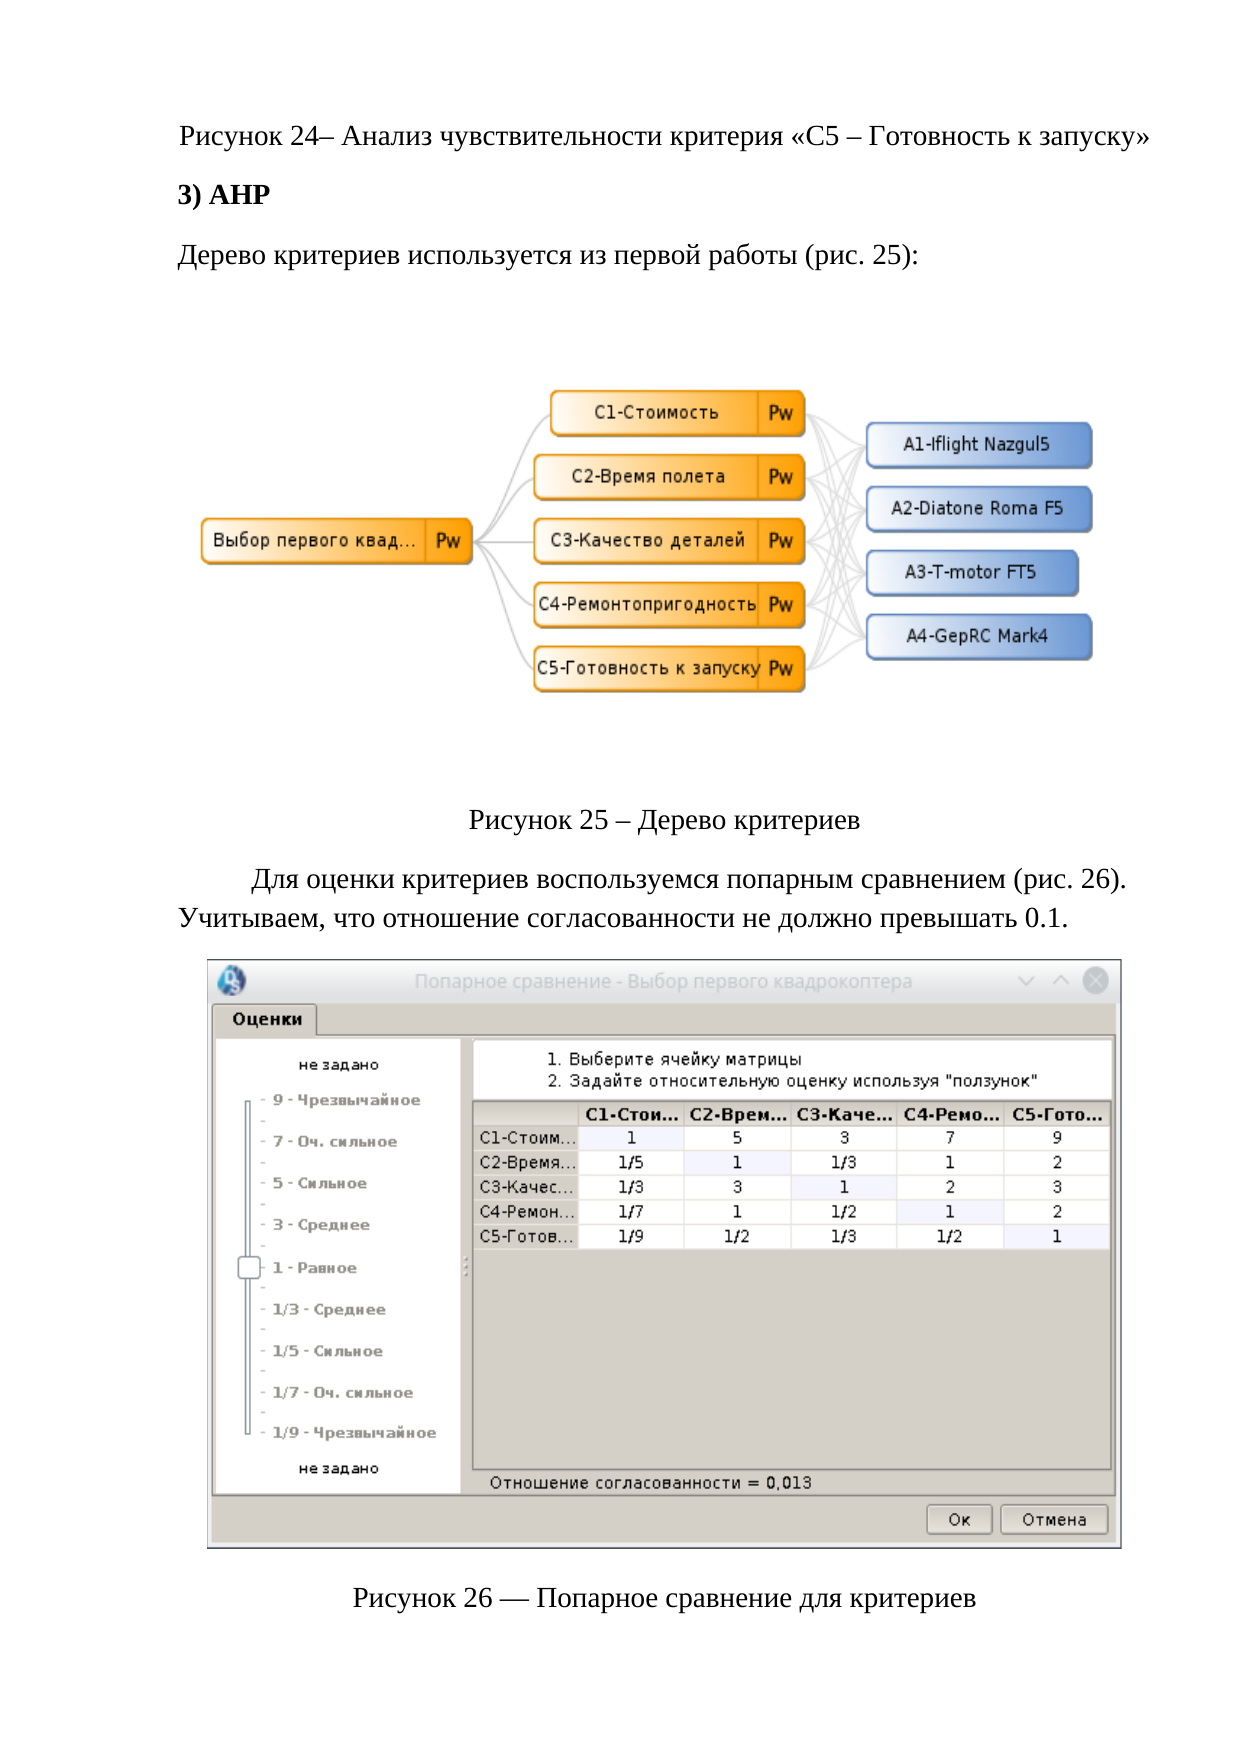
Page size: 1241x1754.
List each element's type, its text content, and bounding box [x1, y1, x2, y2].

text Рисунок 24– Анализ чувствительности критерия «C5 – Готовность к запуску» [177, 118, 1152, 152]
text Для оценки критериев воспользуемся попарным сравнением (рис. 26). Учитываем, что отношение согласованности не должно превышать 0.1. [177, 862, 1152, 934]
picture [207, 959, 1122, 1549]
text [177, 296, 1152, 308]
picture [177, 308, 1152, 772]
text Рисунок 26 — Попарное сравнение для критериев [177, 959, 1152, 1613]
text 3) AHP [177, 177, 1152, 211]
text Дерево критериев используется из первой работы (рис. 25): [177, 237, 1152, 270]
text Рисунок 25 – Дерево критериев [177, 772, 1152, 836]
